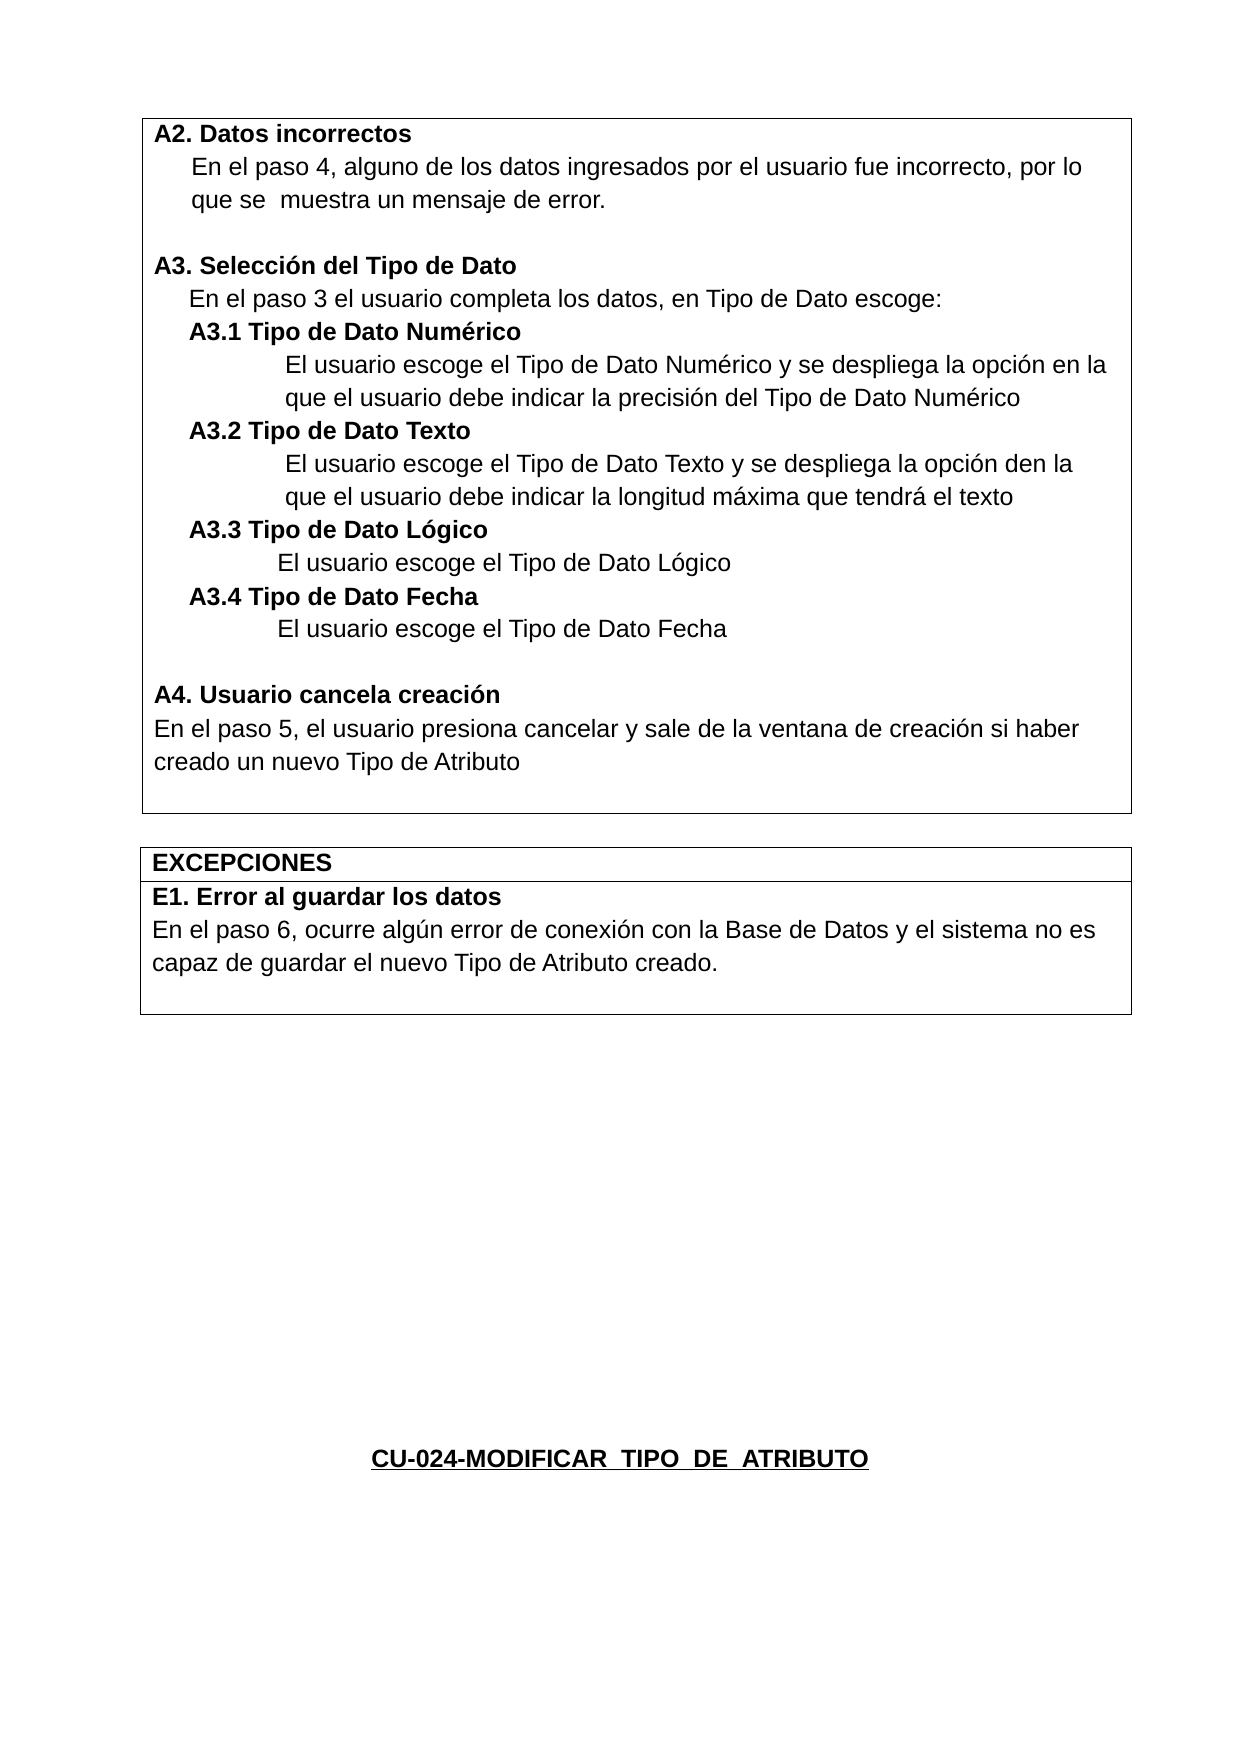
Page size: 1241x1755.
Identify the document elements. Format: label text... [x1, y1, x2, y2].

table_header EXCEPCIONES [141, 848, 1131, 881]
text CU-024-MODIFICAR_TIPO_DE_ATRIBUTO [118, 1444, 1122, 1473]
table_cell E1. Error al guardar los datos En el paso 6, ocurre algún error de conexión con la Base de Datos y el sistema no es capaz de guardar el nuevo Tipo de Atributo creado. [141, 882, 1131, 1014]
table_cell A2. Datos incorrectos En el paso 4, alguno de los datos ingresados por el usuario fue incorrecto, por lo que se muestra un mensaje de error. A3. Selección del Tipo de Dato En el paso 3 el usuario completa los datos, en Tipo de Dato escoge: A3.1 Tipo de Dato Numérico El usuario escoge el Tipo de Dato Numérico y se despliega la opción en la que el usuario debe indicar la precisión del Tipo de Dato Numérico A3.2 Tipo de Dato Texto El usuario escoge el Tipo de Dato Texto y se despliega la opción den la que el usuario debe indicar la longitud máxima que tendrá el texto A3.3 Tipo de Dato Lógico El usuario escoge el Tipo de Dato Lógico A3.4 Tipo de Dato Fecha El usuario escoge el Tipo de Dato Fecha A4. Usuario cancela creación En el paso 5, el usuario presiona cancelar y sale de la ventana de creación si haber creado un nuevo Tipo de Atributo [143, 119, 1131, 813]
